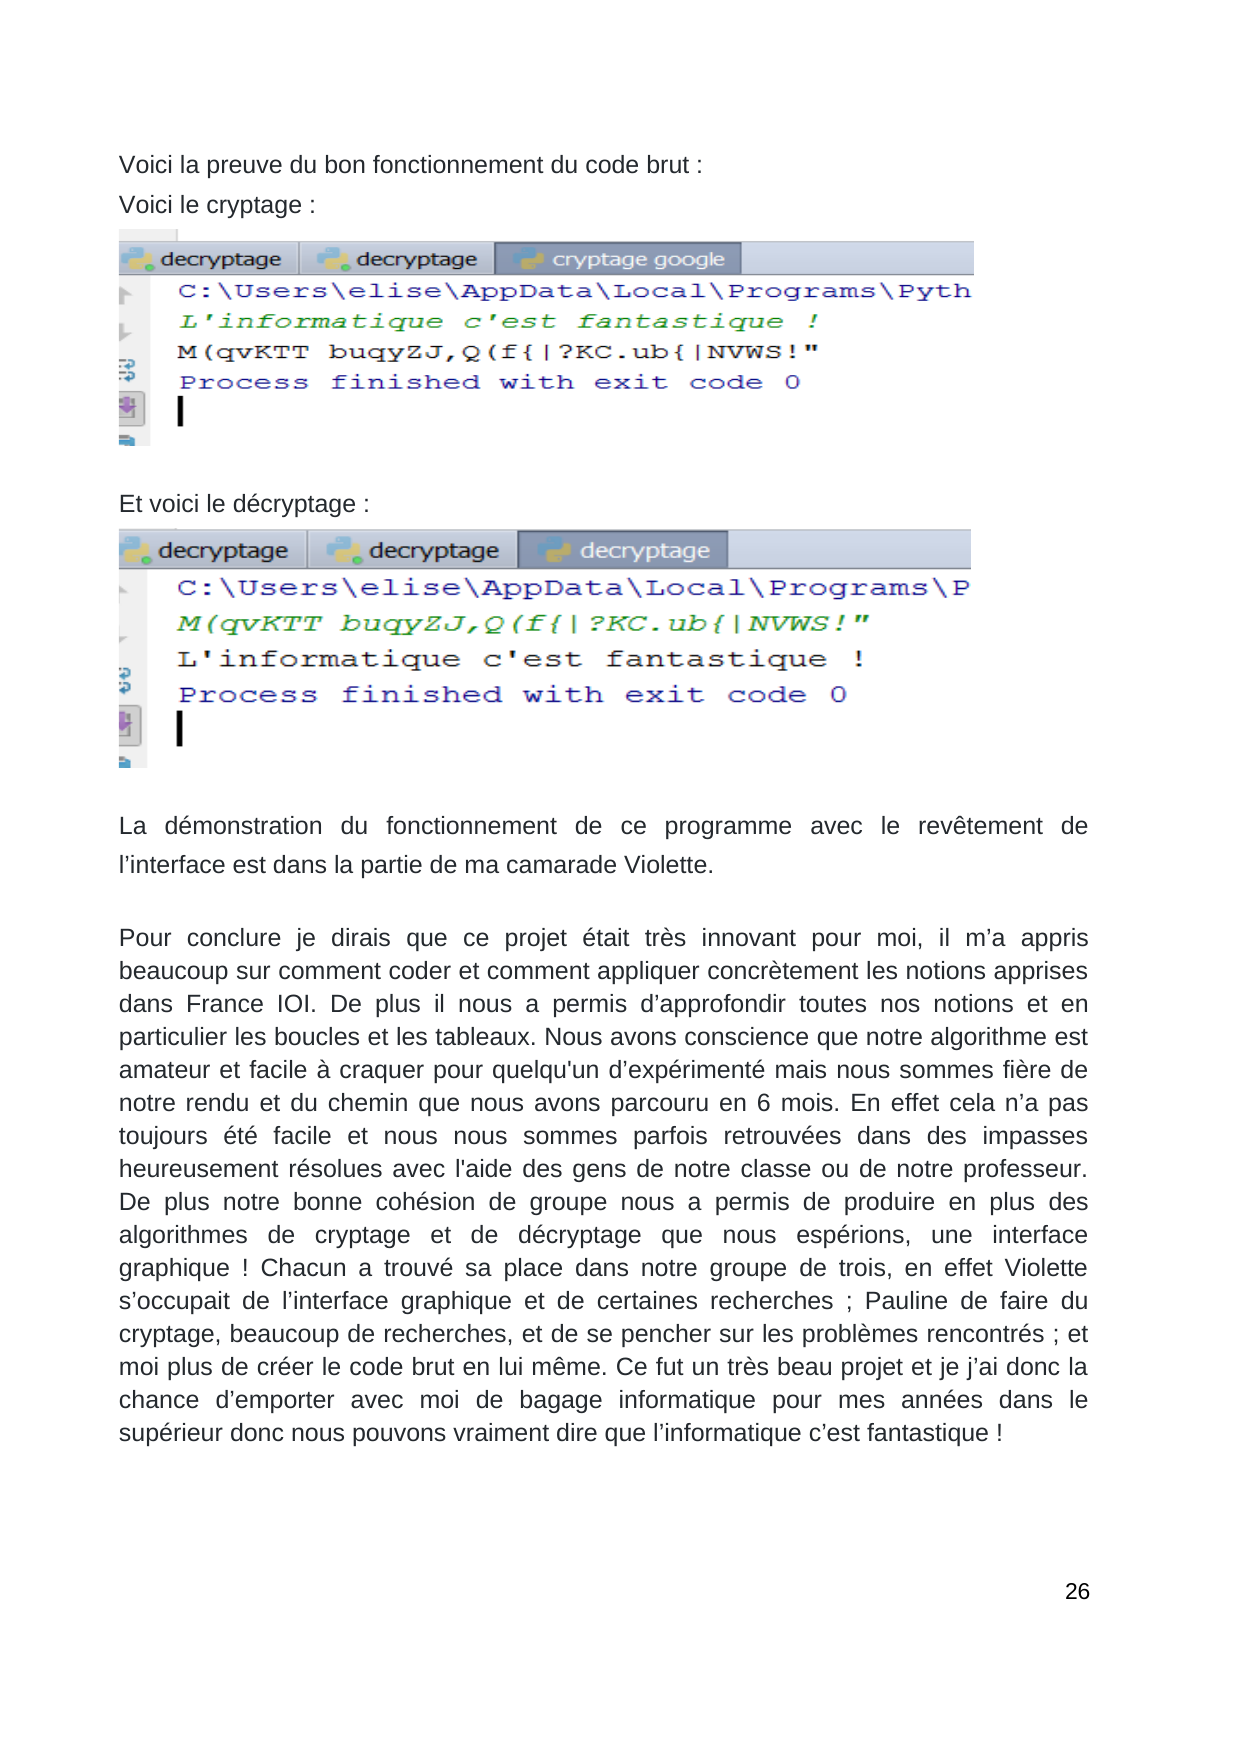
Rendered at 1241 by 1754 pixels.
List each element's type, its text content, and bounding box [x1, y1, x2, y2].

picture [118, 229, 974, 446]
text Et voici le décryptage : [119, 489, 1090, 517]
text La démonstration du fonctionnement de ce programme avec le revêtement de l’interface est dans la partie de ma camarade Violette. [119, 811, 1090, 879]
text Voici la preuve du bon fonctionnement du code brut : [119, 150, 1090, 179]
text Pour conclure je dirais que ce projet était très innovant pour moi, il m’a appris beaucoup sur comment coder et comment appliquer concrètement les notions apprises dans France IOI. De plus il nous a permis d’approfondir toutes nos notions et en particulier les boucles et les tableaux. Nous avons conscience que notre algorithme est amateur et facile à craquer pour quelqu'un d’expérimenté mais nous sommes fière de notre rendu et du chemin que nous avons parcouru en 6 mois. En effet cela n’a pas toujours été facile et nous nous sommes parfois retrouvées dans des impasses heureusement résolues avec l'aide des gens de notre classe ou de notre professeur. De plus notre bonne cohésion de groupe nous a permis de produire en plus des algorithmes de cryptage et de décryptage que nous espérions, une interface graphique ! Chacun a trouvé sa place dans notre groupe de trois, en effet Violette s’occupait de l’interface graphique et de certaines recherches ; Pauline de faire du cryptage, beaucoup de recherches, et de se pencher sur les problèmes rencontrés ; et moi plus de créer le code brut en lui même. Ce fut un très beau projet et je j’ai donc la chance d’emporter avec moi de bagage informatique pour mes années dans le supérieur donc nous pouvons vraiment dire que l’informatique c’est fantastique ! [119, 923, 1090, 1447]
picture [118, 528, 971, 768]
text Voici le cryptage : [119, 189, 1090, 218]
